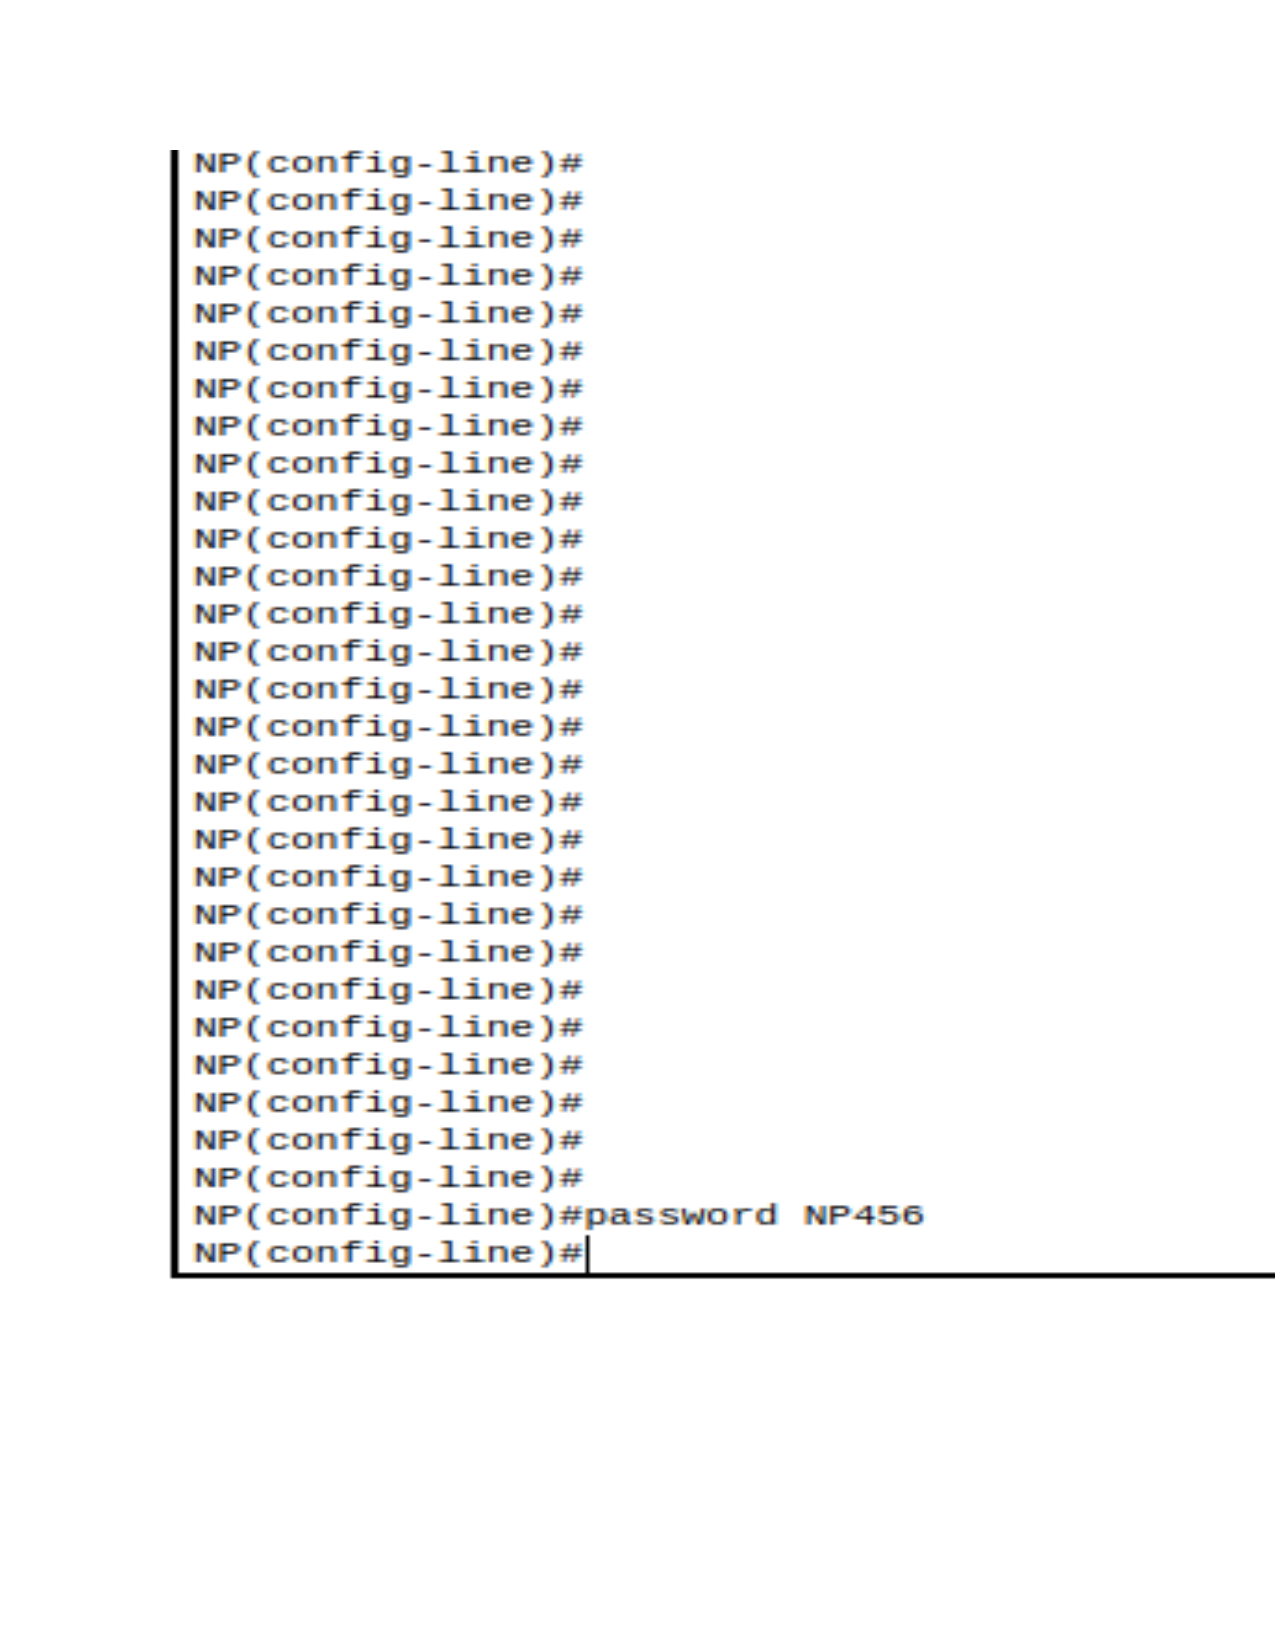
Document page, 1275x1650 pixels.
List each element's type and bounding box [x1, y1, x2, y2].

picture [150, 150, 1275, 1365]
